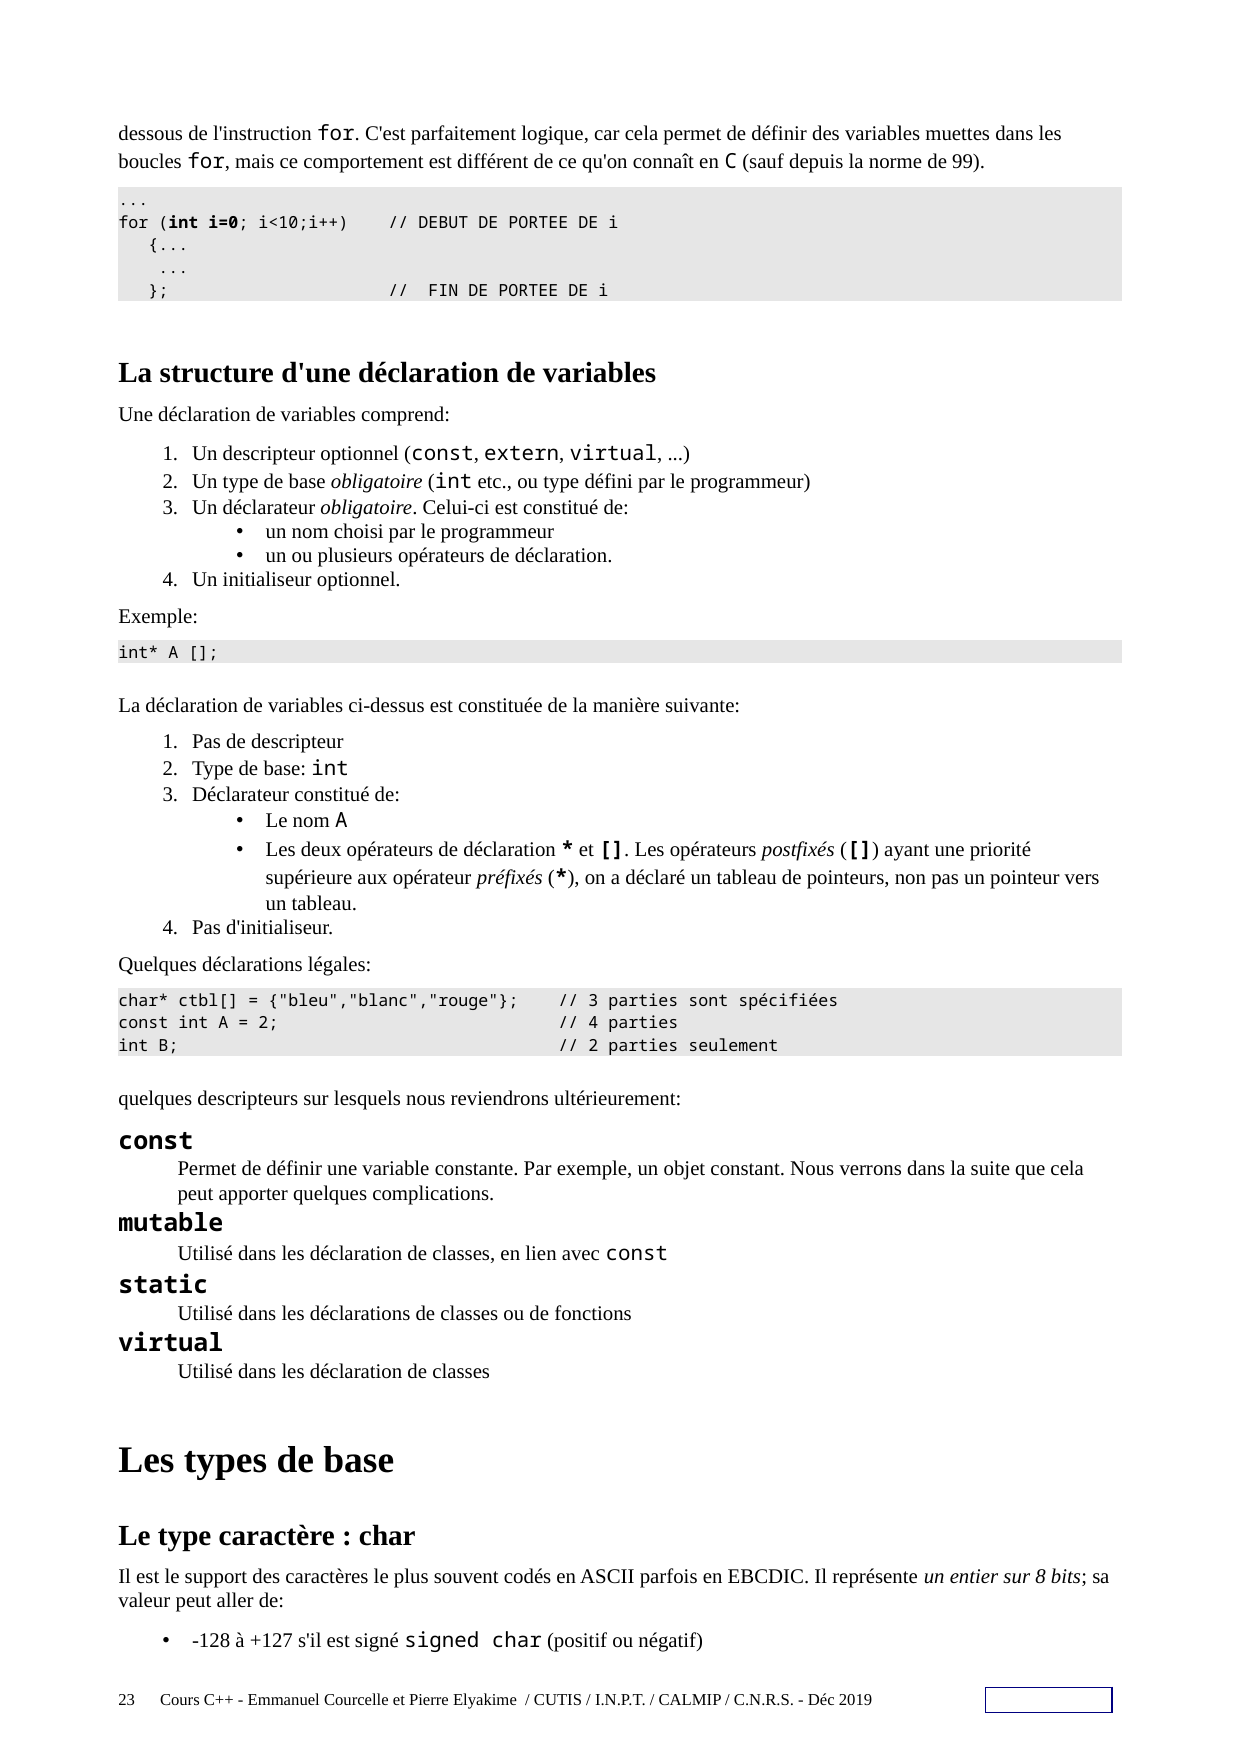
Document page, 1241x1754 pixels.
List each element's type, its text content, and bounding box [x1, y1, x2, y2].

text char* ctbl[] = {"bleu","blanc","rouge"}; // 3 parties sont spécifiées [118, 988, 1122, 1011]
list Permet de définir une variable constante. Par exemple, un objet constant. Nous verrons dans la suite que cela peut apporter quelques complications. [177, 1156, 1122, 1204]
text int* A []; [118, 640, 1122, 663]
list Le nom A [236, 806, 1122, 834]
text {... [118, 233, 1122, 256]
list Un initialiseur optionnel. [162, 567, 1122, 591]
list Utilisé dans les déclarations de classes ou de fonctions [177, 1301, 1122, 1325]
subtitle virtual [118, 1325, 1122, 1359]
text Il est le support des caractères le plus souvent codés en ASCII parfois en EBCDIC. Il représente un entier sur 8 bits; sa valeur peut aller de: [118, 1564, 1122, 1612]
text int B; // 2 parties seulement [118, 1033, 1122, 1056]
text ... [118, 187, 1122, 210]
text ... [118, 256, 1122, 278]
text }; // FIN DE PORTEE DE i [118, 278, 1122, 301]
subtitle La structure d'une déclaration de variables [118, 356, 1122, 389]
text Une déclaration de variables comprend: [118, 402, 1122, 426]
text Exemple: [118, 604, 1122, 628]
list Un déclarateur obligatoire. Celui-ci est constitué de: [162, 495, 1122, 519]
subtitle const [118, 1122, 1122, 1156]
list Un type de base obligatoire (int etc., ou type défini par le programmeur) [162, 467, 1122, 495]
text quelques descripteurs sur lesquels nous reviendrons ultérieurement: [118, 1086, 1122, 1110]
text Quelques déclarations légales: [118, 952, 1122, 976]
list un nom choisi par le programmeur [236, 519, 1122, 543]
text dessous de l'instruction for. C'est parfaitement logique, car cela permet de définir des variables muettes dans les boucles for, mais ce comportement est différent de ce qu'on connaît en C (sauf depuis la norme de 99). [118, 118, 1122, 175]
list Les deux opérateurs de déclaration * et []. Les opérateurs postfixés ([]) ayant une priorité supérieure aux opérateur préfixés (*), on a déclaré un tableau de pointeurs, non pas un pointeur vers un tableau. [236, 834, 1122, 915]
subtitle static [118, 1267, 1122, 1301]
list Déclarateur constitué de: [162, 782, 1122, 806]
list -128 à +127 s'il est signé signed char (positif ou négatif) [162, 1625, 1122, 1653]
list Un descripteur optionnel (const, extern, virtual, ...) [162, 438, 1122, 467]
list Pas de descripteur [162, 729, 1122, 753]
list Utilisé dans les déclaration de classes, en lien avec const [177, 1238, 1122, 1267]
subtitle Les types de base [118, 1438, 1122, 1481]
list Pas d'initialiseur. [162, 915, 1122, 939]
subtitle Le type caractère : char [118, 1518, 1122, 1552]
list un ou plusieurs opérateurs de déclaration. [236, 543, 1122, 567]
subtitle mutable [118, 1204, 1122, 1238]
text La déclaration de variables ci-dessus est constituée de la manière suivante: [118, 692, 1122, 717]
text for (int i=0; i<10;i++) // DEBUT DE PORTEE DE i [118, 210, 1122, 233]
list Type de base: int [162, 753, 1122, 782]
list Utilisé dans les déclaration de classes [177, 1359, 1122, 1383]
text const int A = 2; // 4 parties [118, 1011, 1122, 1033]
